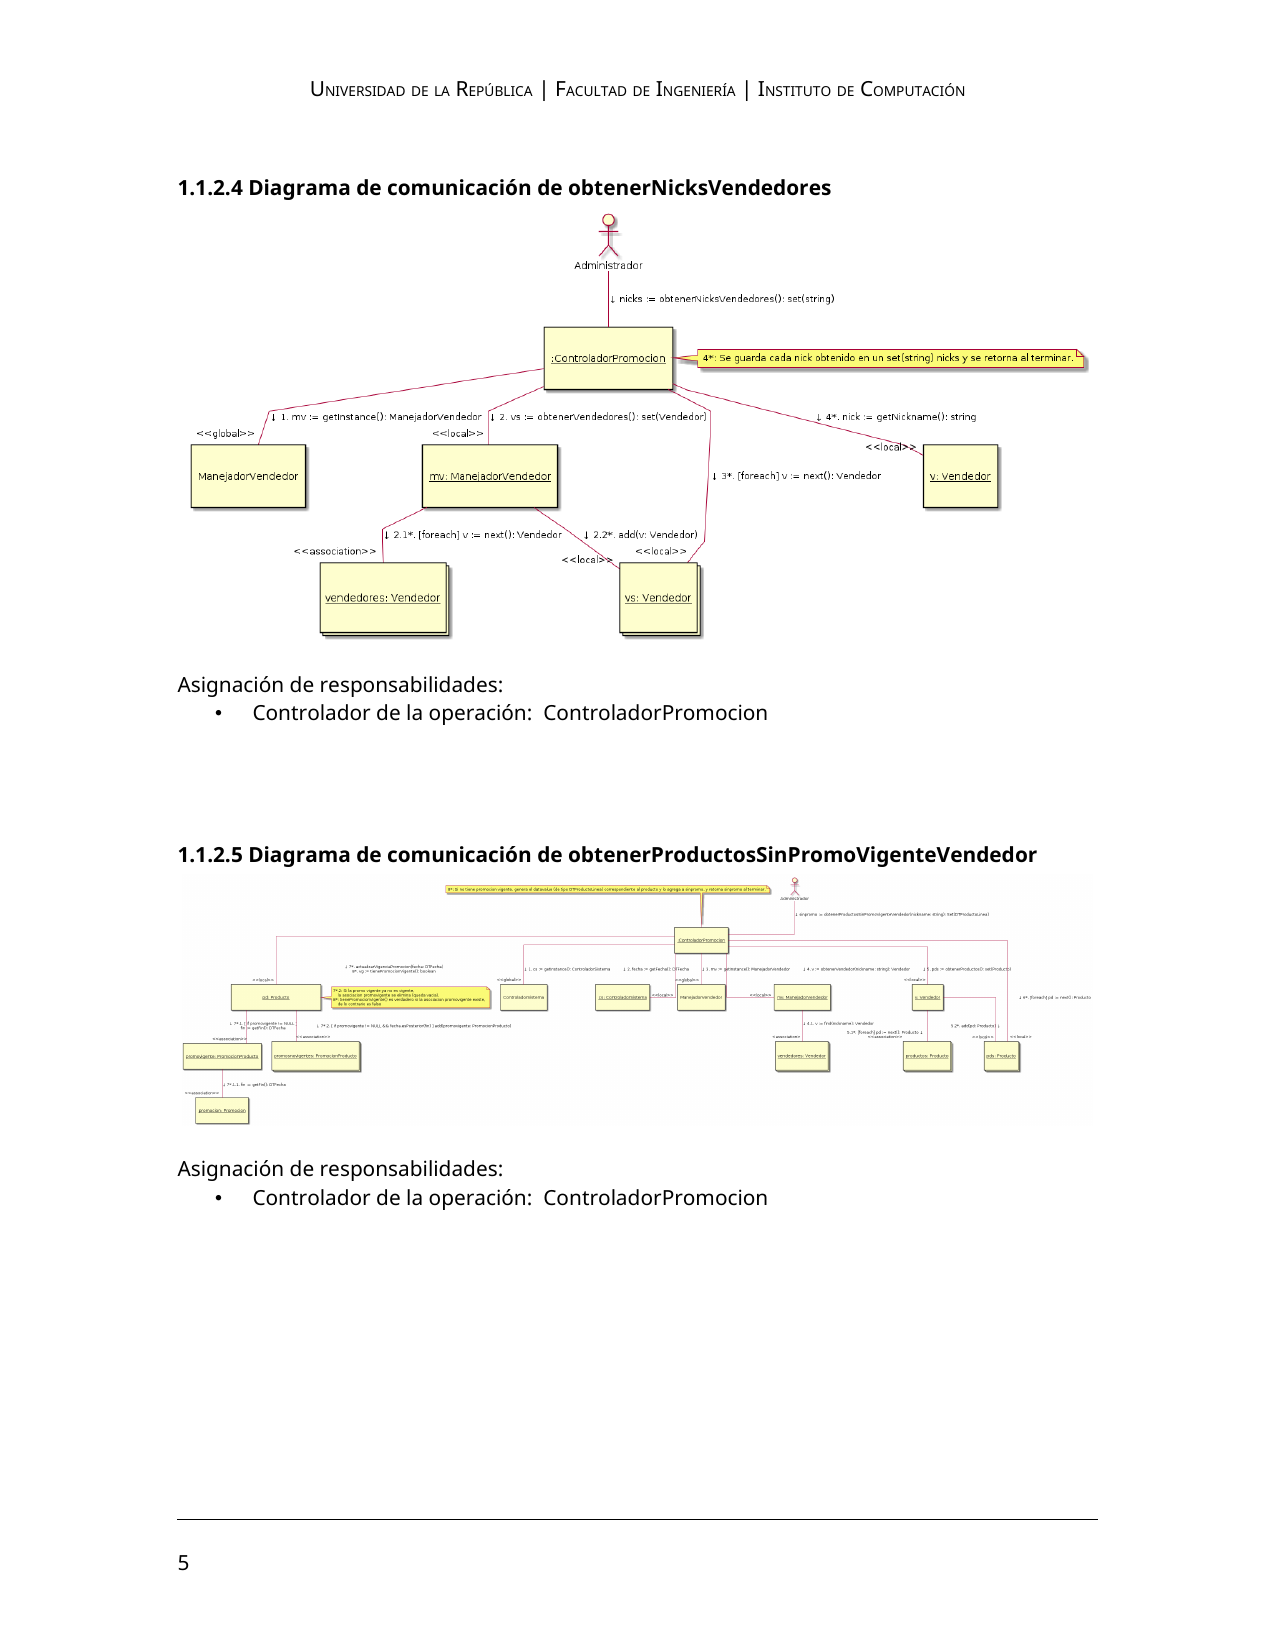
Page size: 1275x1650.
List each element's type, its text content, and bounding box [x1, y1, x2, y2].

picture [184, 207, 1091, 642]
list Controlador de la operación: ControladorPromocion [215, 1183, 1098, 1211]
text Asignación de responsabilidades: [177, 670, 1098, 698]
subtitle 1.1.2.4 Diagrama de comunicación de obtenerNicksVendedores [177, 173, 1098, 201]
subtitle 1.1.2.5 Diagrama de comunicación de obtenerProductosSinPromoVigenteVendedor [177, 840, 1098, 868]
text Asignación de responsabilidades: [177, 1154, 1098, 1183]
picture [182, 874, 1093, 1126]
list Controlador de la operación: ControladorPromocion [215, 698, 1098, 727]
